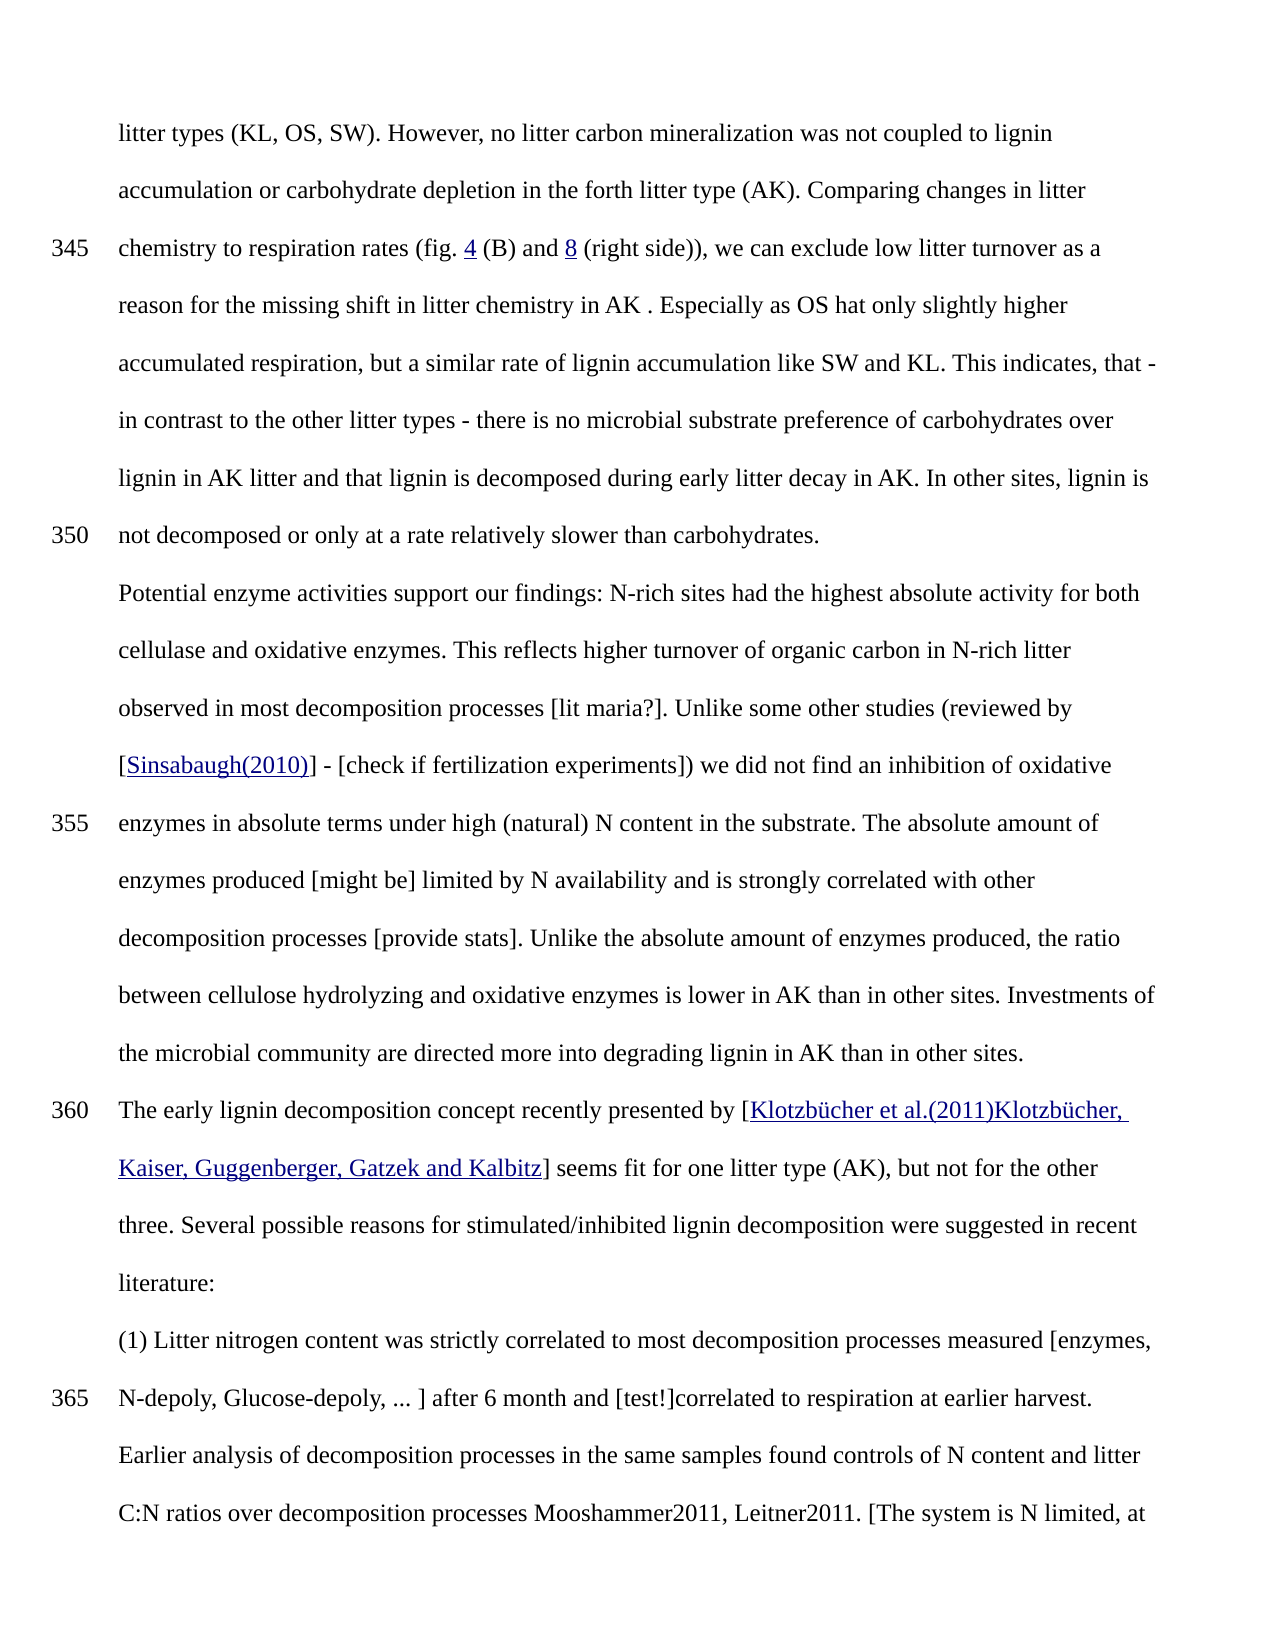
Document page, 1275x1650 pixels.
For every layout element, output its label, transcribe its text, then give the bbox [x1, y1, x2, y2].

text The early lignin decomposition concept recently presented by [Klotzbücher et al.(2011)Klotzbücher, Kaiser, Guggenberger, Gatzek and Kalbitz] seems fit for one litter type (AK), but not for the other three. Several possible reasons for stimulated/inhibited lignin decomposition were suggested in recent literature: [118, 1096, 1157, 1297]
text litter types (KL, OS, SW). However, no litter carbon mineralization was not coupled to lignin accumulation or carbohydrate depletion in the forth litter type (AK). Comparing changes in litter chemistry to respiration rates (fig. 4 (B) and 8 (right side)), we can exclude low litter turnover as a reason for the missing shift in litter chemistry in AK . Especially as OS hat only slightly higher accumulated respiration, but a similar rate of lignin accumulation like SW and KL. This indicates, that - in contrast to the other litter types - there is no microbial substrate preference of carbohydrates over lignin in AK litter and that lignin is decomposed during early litter decay in AK. In other sites, lignin is not decomposed or only at a rate relatively slower than carbohydrates. [118, 118, 1157, 549]
text (1) Litter nitrogen content was strictly correlated to most decomposition processes measured [enzymes, N-depoly, Glucose-depoly, ... ] after 6 month and [test!]correlated to respiration at earlier harvest. Earlier analysis of decomposition processes in the same samples found controls of N content and litter C:N ratios over decomposition processes Mooshammer2011, Leitner2011. [The system is N limited, at [118, 1326, 1157, 1527]
text Potential enzyme activities support our findings: N-rich sites had the highest absolute activity for both cellulase and oxidative enzymes. This reflects higher turnover of organic carbon in N-rich litter observed in most decomposition processes [lit maria?]. Unlike some other studies (reviewed by [Sinsabaugh(2010)] - [check if fertilization experiments]) we did not find an inhibition of oxidative enzymes in absolute terms under high (natural) N content in the substrate. The absolute amount of enzymes produced [might be] limited by N availability and is strongly correlated with other decomposition processes [provide stats]. Unlike the absolute amount of enzymes produced, the ratio between cellulose hydrolyzing and oxidative enzymes is lower in AK than in other sites. Investments of the microbial community are directed more into degrading lignin in AK than in other sites. [118, 578, 1157, 1067]
